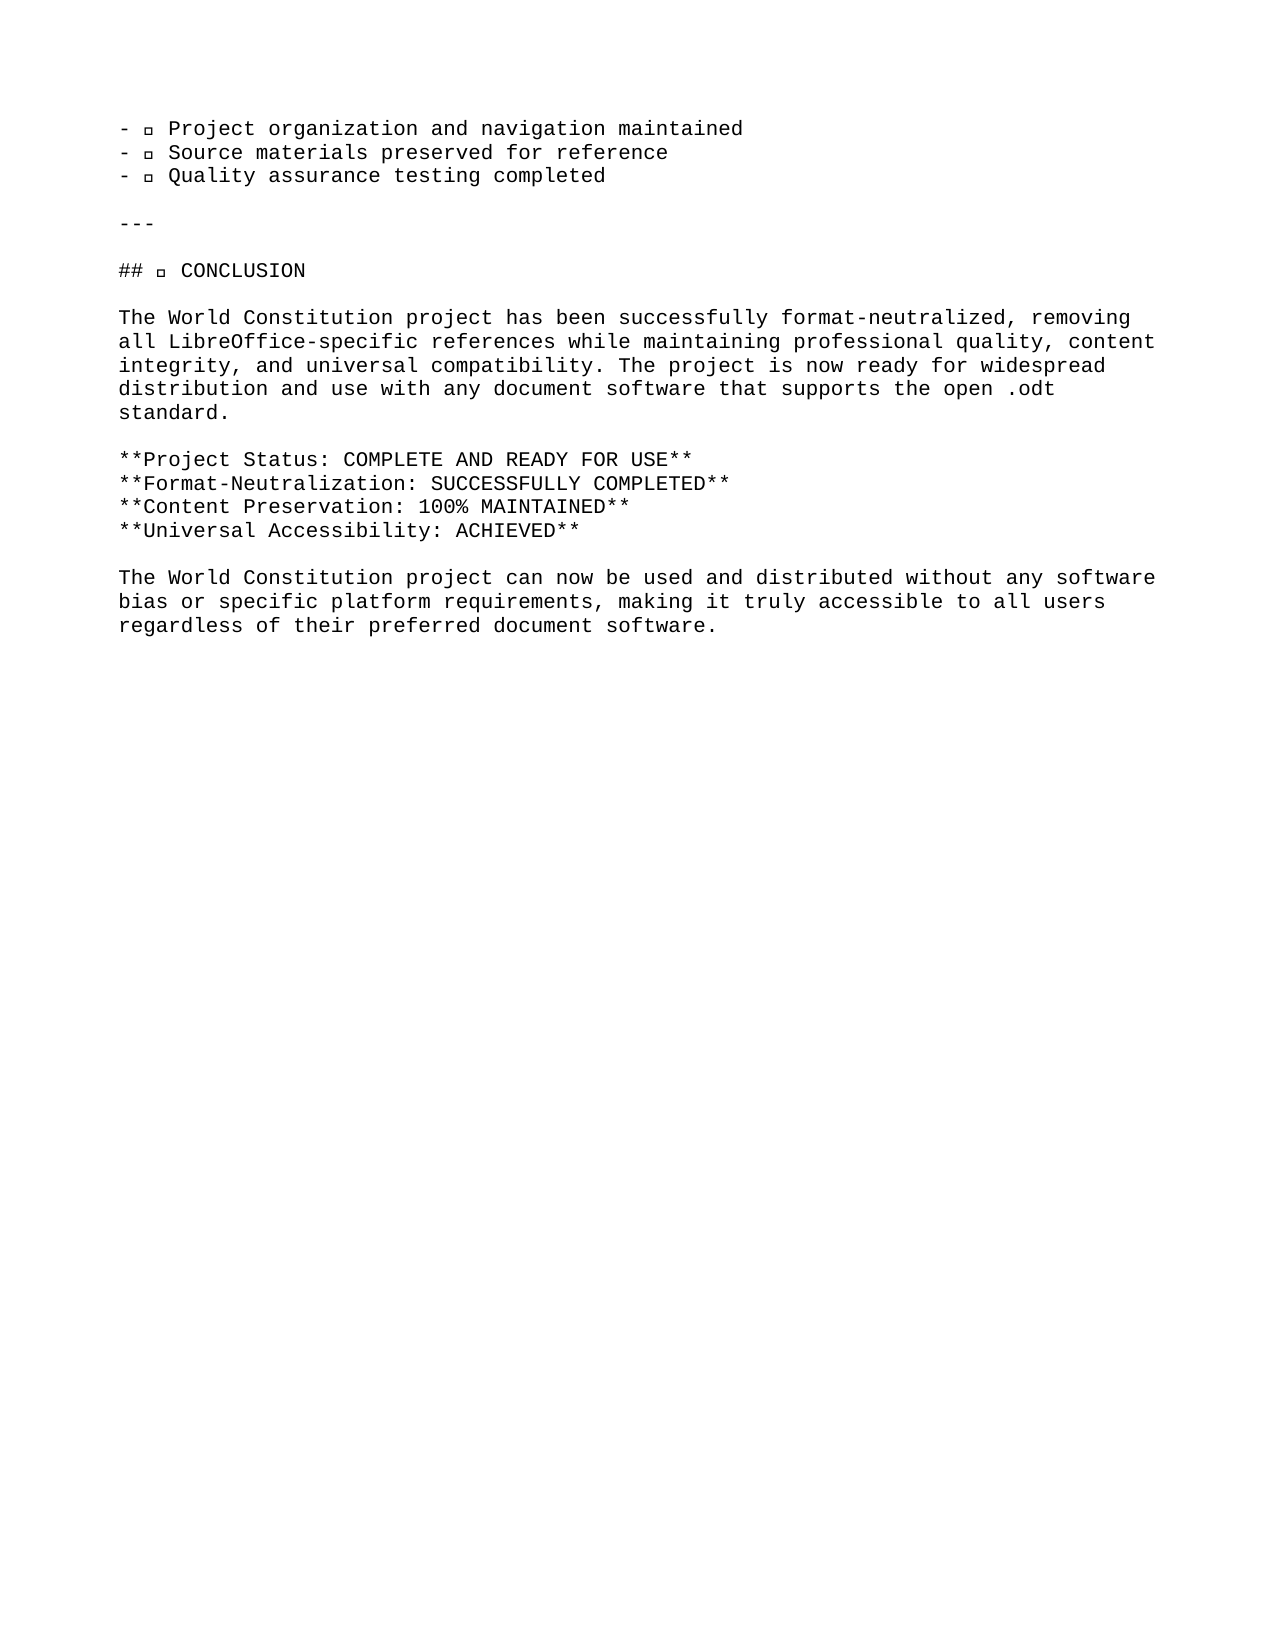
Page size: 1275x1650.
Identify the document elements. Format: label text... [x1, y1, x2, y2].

text **Format-Neutralization: SUCCESSFULLY COMPLETED** [118, 473, 1157, 496]
text ## 🎉 CONCLUSION [118, 260, 1157, 284]
text - ✅ Quality assurance testing completed [118, 165, 1157, 189]
text - ✅ Project organization and navigation maintained [118, 118, 1157, 142]
text - ✅ Source materials preserved for reference [118, 142, 1157, 165]
text **Project Status: COMPLETE AND READY FOR USE** [118, 449, 1157, 473]
text **Universal Accessibility: ACHIEVED** [118, 520, 1157, 544]
text The World Constitution project can now be used and distributed without any software bias or specific platform requirements, making it truly accessible to all users regardless of their preferred document software. [118, 567, 1157, 638]
text **Content Preservation: 100% MAINTAINED** [118, 496, 1157, 520]
text The World Constitution project has been successfully format-neutralized, removing all LibreOffice-specific references while maintaining professional quality, content integrity, and universal compatibility. The project is now ready for widespread distribution and use with any document software that supports the open .odt standard. [118, 307, 1157, 426]
text --- [118, 213, 1157, 236]
